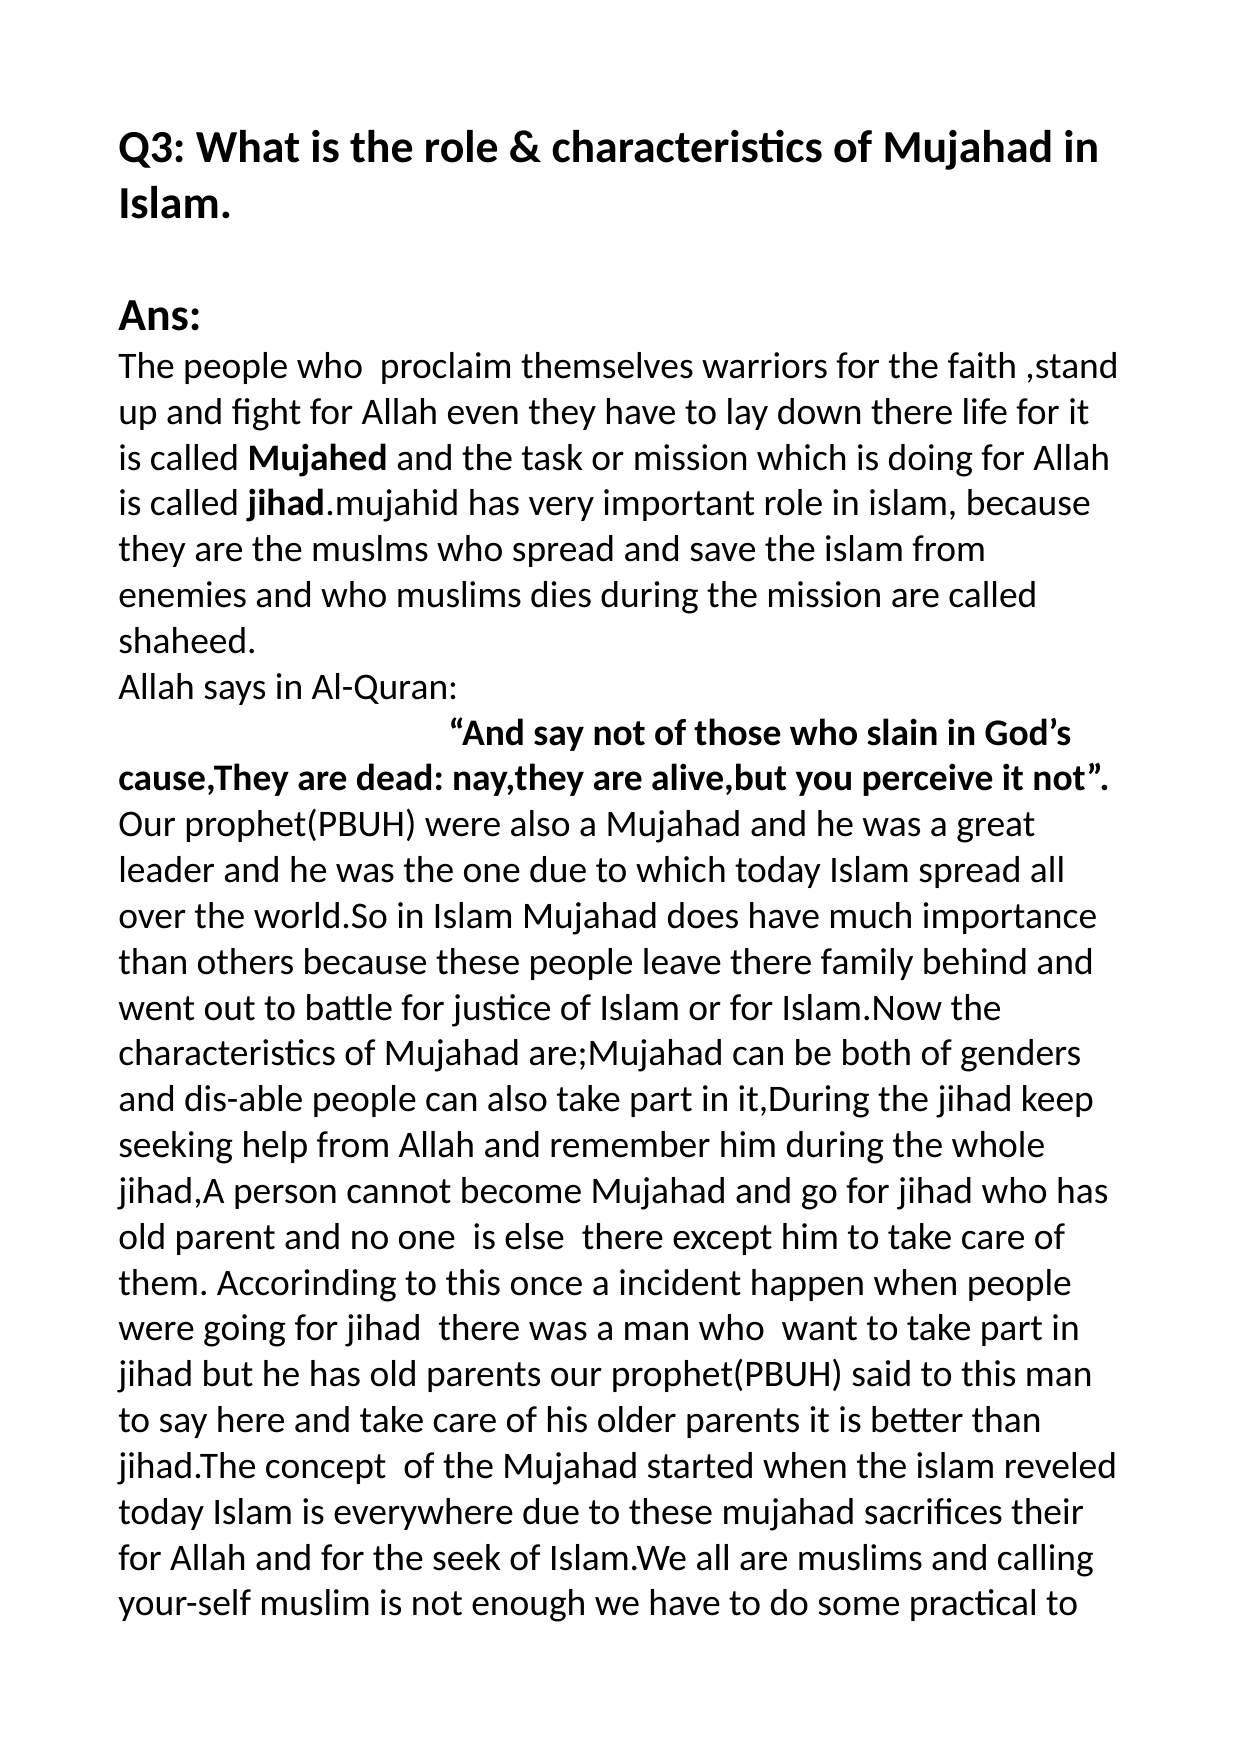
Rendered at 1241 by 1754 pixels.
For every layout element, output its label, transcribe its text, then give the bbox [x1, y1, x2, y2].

text “And say not of those who slain in God’s cause,They are dead: nay,they are alive,but you perceive it not”. [118, 708, 1122, 800]
text today Islam is everywhere due to these mujahad sacrifices their for Allah and for the seek of Islam.We all are muslims and calling your-self muslim is not enough we have to do some practical to [118, 1488, 1122, 1625]
text Our prophet(PBUH) were also a Mujahad and he was a great leader and he was the one due to which today Islam spread all over the world.So in Islam Mujahad does have much importance than others because these people leave there family behind and went out to battle for justice of Islam or for Islam.Now the characteristics of Mujahad are;Mujahad can be both of genders and dis-able people can also take part in it,During the jihad keep seeking help from Allah and remember him during the whole jihad,A person cannot become Mujahad and go for jihad who has old parent and no one is else there except him to take care of them. Accorinding to this once a incident happen when people were going for jihad there was a man who want to take part in jihad but he has old parents our prophet(PBUH) said to this man to say here and take care of his older parents it is better than jihad.The concept of the Mujahad started when the islam reveled [118, 800, 1122, 1488]
text Ans: [118, 286, 1122, 342]
text The people who proclaim themselves warriors for the faith ,stand up and fight for Allah even they have to lay down there life for it is called Mujahed and the task or mission which is doing for Allah is called jihad.mujahid has very important role in islam, because they are the muslms who spread and save the islam from enemies and who muslims dies during the mission are called shaheed. [118, 342, 1122, 663]
text Q3: What is the role & characteristics of Mujahad in Islam. [118, 118, 1122, 230]
text Allah says in Al-Quran: [118, 663, 1122, 708]
